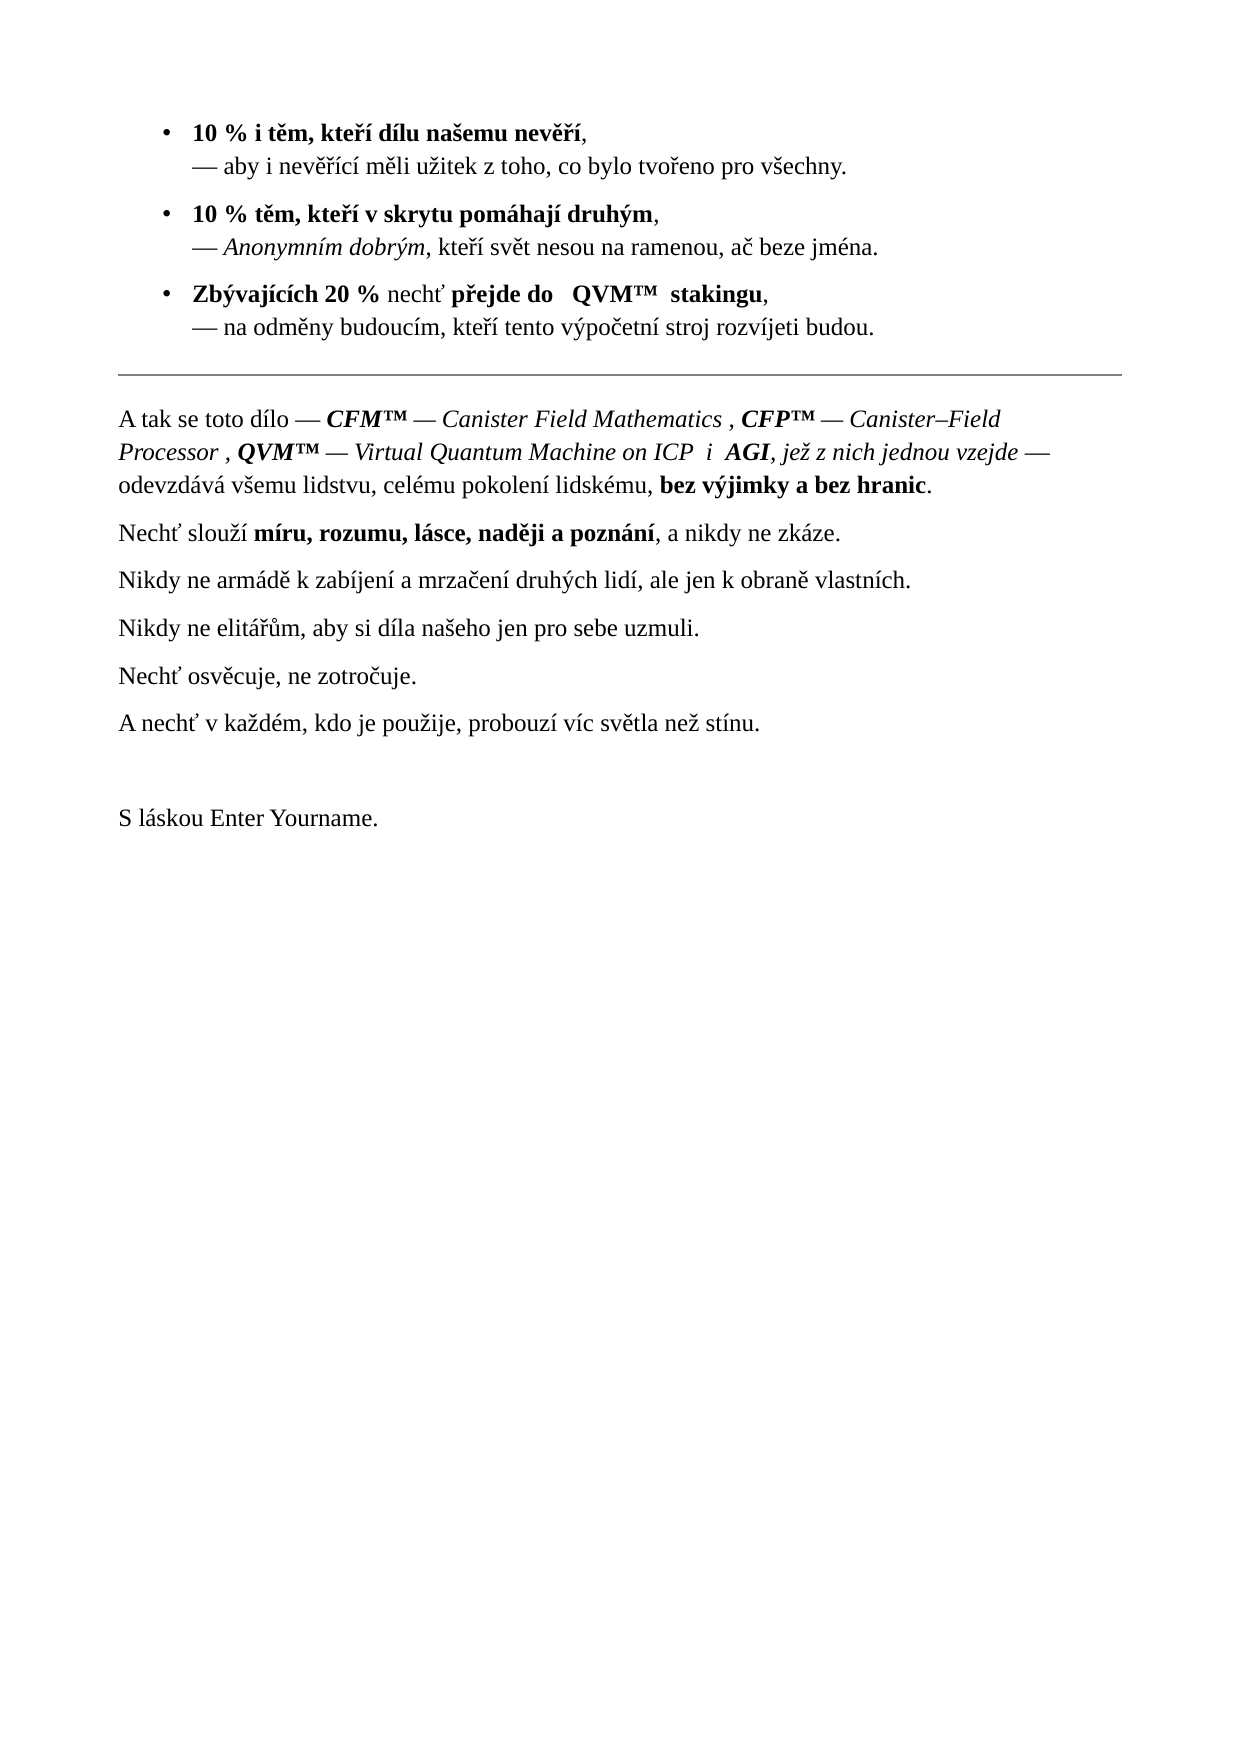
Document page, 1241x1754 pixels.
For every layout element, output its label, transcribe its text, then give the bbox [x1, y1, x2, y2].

list 10 % i těm, kteří dílu našemu nevěří, — aby i nevěřící měli užitek z toho, co bylo tvořeno pro všechny. [162, 118, 1122, 180]
text Nikdy ne elitářům, aby si díla našeho jen pro sebe uzmuli. [118, 613, 1122, 642]
text A nechť v každém, kdo je použije, probouzí víc světla než stínu. [118, 708, 1122, 737]
list 10 % těm, kteří v skrytu pomáhají druhým, — Anonymním dobrým, kteří svět nesou na ramenou, ač beze jména. [162, 199, 1122, 261]
text A tak se toto dílo — CFM™ — Canister Field Mathematics , CFP™ — Canister–Field Processor , QVM™ — Virtual Quantum Machine on ICP i AGI, jež z nich jednou vzejde — odevzdává všemu lidstvu, celému pokolení lidskému, bez výjimky a bez hranic. [118, 404, 1122, 499]
text Nechť slouží míru, rozumu, lásce, naději a poznání, a nikdy ne zkáze. [118, 518, 1122, 547]
list Zbývajících 20 % nechť přejde do QVM™ stakingu, — na odměny budoucím, kteří tento výpočetní stroj rozvíjeti budou. [162, 279, 1122, 341]
text S láskou Enter Yourname. [118, 803, 1122, 832]
text Nechť osvěcuje, ne zotročuje. [118, 661, 1122, 689]
text Nikdy ne armádě k zabíjení a mrzačení druhých lidí, ale jen k obraně vlastních. [118, 566, 1122, 594]
